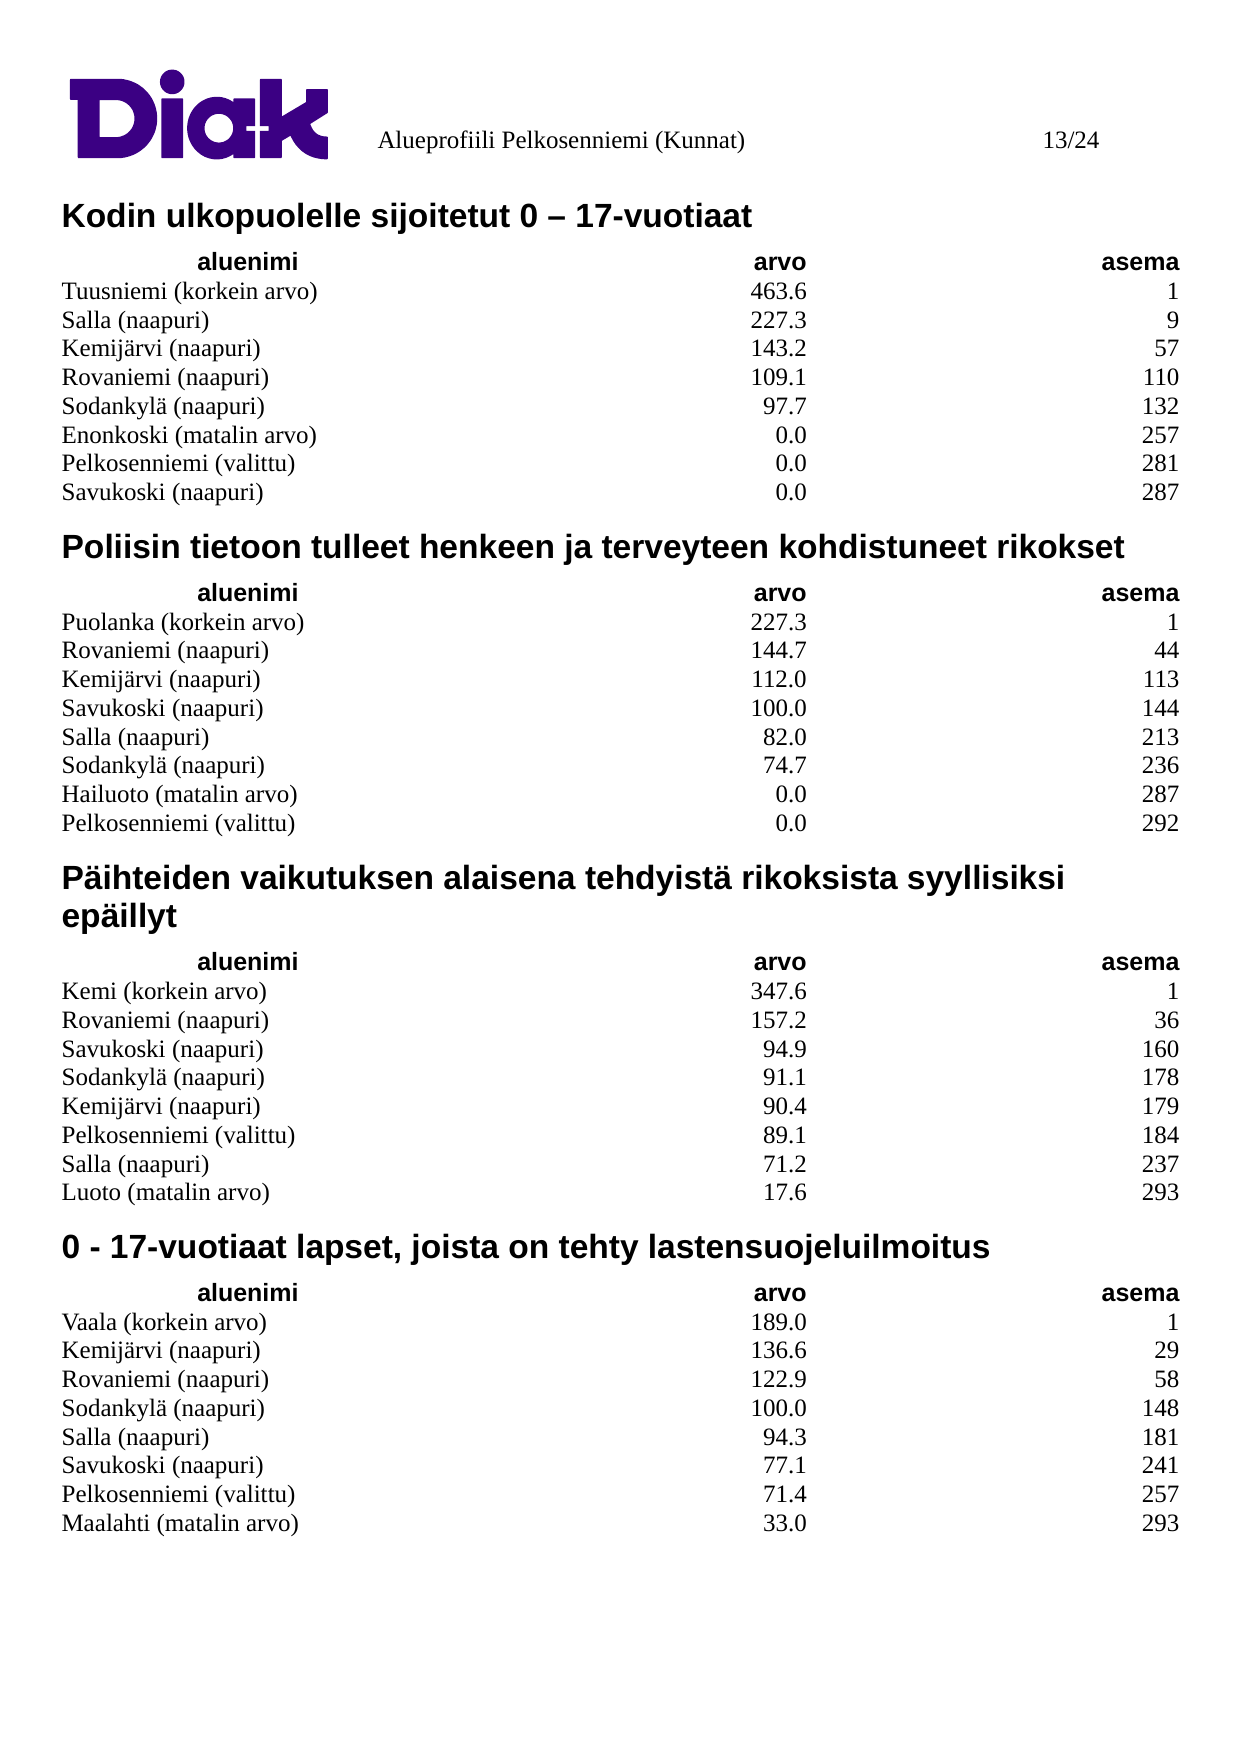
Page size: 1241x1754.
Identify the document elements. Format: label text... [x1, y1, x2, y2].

table_cell Kemijärvi (naapuri) [61, 1091, 434, 1120]
table_cell 236 [806, 751, 1179, 779]
table_header aluenimi [61, 578, 434, 607]
table_cell Salla (naapuri) [61, 722, 434, 751]
table_cell 189.0 [434, 1307, 806, 1336]
table_cell 227.3 [434, 607, 806, 636]
table_cell Pelkosenniemi (valittu) [61, 1479, 434, 1508]
table_cell 33.0 [434, 1508, 806, 1537]
table_header arvo [434, 247, 806, 276]
table_cell 94.9 [434, 1034, 806, 1062]
table_cell Hailuoto (matalin arvo) [61, 779, 434, 808]
table_header arvo [434, 1278, 806, 1307]
table_cell 71.2 [434, 1149, 806, 1177]
table_cell Maalahti (matalin arvo) [61, 1508, 434, 1537]
table_cell 148 [806, 1393, 1179, 1422]
subtitle Kodin ulkopuolelle sijoitetut 0 – 17-vuotiaat [61, 196, 1179, 235]
table_cell 287 [806, 477, 1179, 506]
table_cell Salla (naapuri) [61, 1422, 434, 1451]
table_cell 36 [806, 1005, 1179, 1034]
table_cell Kemijärvi (naapuri) [61, 664, 434, 693]
table_cell 237 [806, 1149, 1179, 1177]
table_cell Kemijärvi (naapuri) [61, 334, 434, 362]
table_cell 213 [806, 722, 1179, 751]
table_cell 143.2 [434, 334, 806, 362]
table_cell Tuusniemi (korkein arvo) [61, 276, 434, 305]
table_cell 110 [806, 362, 1179, 391]
table_header asema [806, 247, 1179, 276]
table_cell 287 [806, 779, 1179, 808]
table_header arvo [434, 948, 806, 976]
table_cell 179 [806, 1091, 1179, 1120]
table_cell 82.0 [434, 722, 806, 751]
table_cell Rovaniemi (naapuri) [61, 1364, 434, 1393]
table_cell 160 [806, 1034, 1179, 1062]
subtitle 0 - 17-vuotiaat lapset, joista on tehty lastensuojeluilmoitus [61, 1227, 1179, 1266]
table_cell 257 [806, 420, 1179, 448]
table_cell 122.9 [434, 1364, 806, 1393]
table_cell 144.7 [434, 636, 806, 664]
table_cell Puolanka (korkein arvo) [61, 607, 434, 636]
table_cell Rovaniemi (naapuri) [61, 362, 434, 391]
table_cell 181 [806, 1422, 1179, 1451]
table_cell Rovaniemi (naapuri) [61, 1005, 434, 1034]
table_cell 29 [806, 1336, 1179, 1364]
table_cell 1 [806, 976, 1179, 1005]
table_cell Savukoski (naapuri) [61, 1451, 434, 1479]
table_cell Sodankylä (naapuri) [61, 1063, 434, 1091]
table_cell Pelkosenniemi (valittu) [61, 1120, 434, 1149]
table_cell 94.3 [434, 1422, 806, 1451]
table_cell Pelkosenniemi (valittu) [61, 449, 434, 477]
table_cell Savukoski (naapuri) [61, 1034, 434, 1062]
table_cell 74.7 [434, 751, 806, 779]
table_cell Rovaniemi (naapuri) [61, 636, 434, 664]
table_cell 241 [806, 1451, 1179, 1479]
table_header aluenimi [61, 1278, 434, 1307]
table_cell 91.1 [434, 1063, 806, 1091]
table_cell 0.0 [434, 449, 806, 477]
table_cell Savukoski (naapuri) [61, 477, 434, 506]
table_cell 109.1 [434, 362, 806, 391]
table_cell Savukoski (naapuri) [61, 693, 434, 722]
table_cell 112.0 [434, 664, 806, 693]
table_cell 293 [806, 1178, 1179, 1206]
table_cell 178 [806, 1063, 1179, 1091]
table_cell 281 [806, 449, 1179, 477]
table_cell 292 [806, 808, 1179, 837]
table_cell 293 [806, 1508, 1179, 1537]
table_cell 144 [806, 693, 1179, 722]
table_cell 1 [806, 276, 1179, 305]
table_cell 0.0 [434, 420, 806, 448]
table_cell 463.6 [434, 276, 806, 305]
table_cell 132 [806, 391, 1179, 420]
table_cell 0.0 [434, 808, 806, 837]
table_cell 100.0 [434, 1393, 806, 1422]
table_header asema [806, 1278, 1179, 1307]
table_cell Kemi (korkein arvo) [61, 976, 434, 1005]
table_cell 0.0 [434, 779, 806, 808]
table_cell 44 [806, 636, 1179, 664]
table_cell 1 [806, 607, 1179, 636]
table_cell Sodankylä (naapuri) [61, 391, 434, 420]
table_cell 89.1 [434, 1120, 806, 1149]
table_cell 157.2 [434, 1005, 806, 1034]
table_cell Vaala (korkein arvo) [61, 1307, 434, 1336]
table_header aluenimi [61, 247, 434, 276]
table_cell 1 [806, 1307, 1179, 1336]
table_header asema [806, 578, 1179, 607]
subtitle Päihteiden vaikutuksen alaisena tehdyistä rikoksista syyllisiksi epäillyt [61, 858, 1179, 935]
table_cell Pelkosenniemi (valittu) [61, 808, 434, 837]
table_header aluenimi [61, 948, 434, 976]
table_cell Salla (naapuri) [61, 1149, 434, 1177]
table_cell 9 [806, 305, 1179, 333]
table_header asema [806, 948, 1179, 976]
table_header arvo [434, 578, 806, 607]
table_cell 347.6 [434, 976, 806, 1005]
table_cell Sodankylä (naapuri) [61, 751, 434, 779]
table_cell 77.1 [434, 1451, 806, 1479]
table_cell 136.6 [434, 1336, 806, 1364]
table_cell 0.0 [434, 477, 806, 506]
table_cell Salla (naapuri) [61, 305, 434, 333]
table_cell Kemijärvi (naapuri) [61, 1336, 434, 1364]
table_cell 184 [806, 1120, 1179, 1149]
table_cell 227.3 [434, 305, 806, 333]
table_cell 97.7 [434, 391, 806, 420]
table_cell Sodankylä (naapuri) [61, 1393, 434, 1422]
table_cell Enonkoski (matalin arvo) [61, 420, 434, 448]
table_cell 100.0 [434, 693, 806, 722]
table_cell 71.4 [434, 1479, 806, 1508]
subtitle Poliisin tietoon tulleet henkeen ja terveyteen kohdistuneet rikokset [61, 527, 1179, 566]
table_cell 58 [806, 1364, 1179, 1393]
table_cell 90.4 [434, 1091, 806, 1120]
table_cell Luoto (matalin arvo) [61, 1178, 434, 1206]
table_cell 57 [806, 334, 1179, 362]
table_cell 257 [806, 1479, 1179, 1508]
table_cell 17.6 [434, 1178, 806, 1206]
table_cell 113 [806, 664, 1179, 693]
